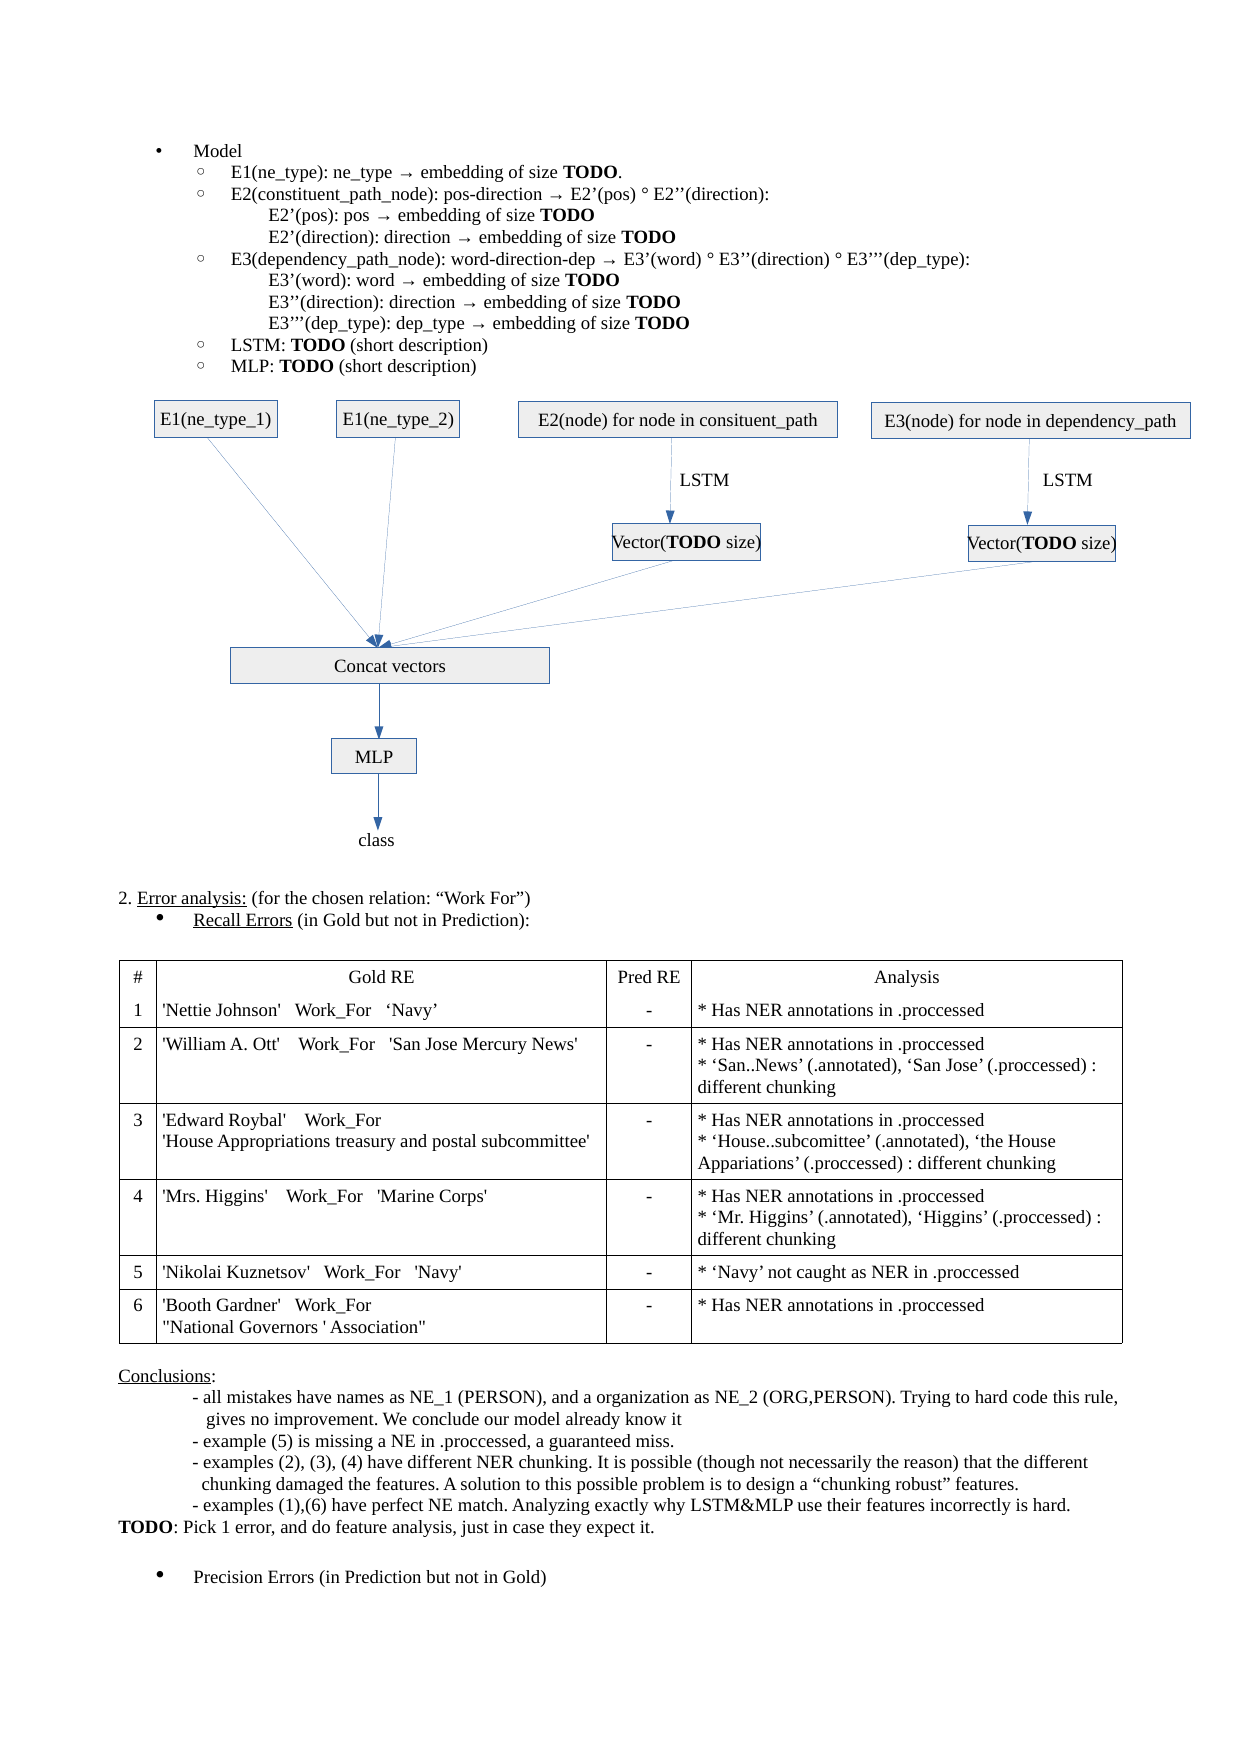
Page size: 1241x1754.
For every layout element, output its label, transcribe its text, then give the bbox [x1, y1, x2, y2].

table_cell * Has NER annotations in .proccessed * ‘San..News’ (.annotated), ‘San Jose’ (.proccessed) : different chunking [692, 1028, 1122, 1103]
text - all mistakes have names as NE_1 (PERSON), and a organization as NE_2 (ORG,PERSON). Trying to hard code this rule, gives no improvement. We conclude our model already know it [118, 1386, 1122, 1429]
text - examples (2), (3), (4) have different NER chunking. It is possible (though not necessarily the reason) that the different chunking damaged the features. A solution to this possible problem is to design a “chunking robust” features. [118, 1451, 1122, 1494]
list E3(dependency_path_node): word-direction-dep → E3’(word) ° E3’’(direction) ° E3’’’(dep_type): [193, 247, 1122, 269]
list E3’’’(dep_type): dep_type → embedding of size TODO [231, 312, 1122, 334]
text Conclusions: [118, 1365, 1122, 1386]
table_cell 'Booth Gardner' Work_For "National Governors ' Association" [157, 1290, 606, 1343]
list Precision Errors (in Prediction but not in Gold) [156, 1566, 1122, 1589]
table_header # [120, 961, 156, 993]
table_cell 5 [120, 1256, 156, 1288]
table_cell 'Edward Roybal' Work_For 'House Appropriations treasury and postal subcommittee' [157, 1104, 606, 1179]
list E3’’(direction): direction → embedding of size TODO [231, 291, 1122, 312]
table_cell 'Nettie Johnson' Work_For ‘Navy’ [157, 994, 606, 1027]
table_cell - [607, 1104, 691, 1179]
text TODO: Pick 1 error, and do feature analysis, just in case they expect it. [118, 1516, 1122, 1537]
table_cell - [607, 1256, 691, 1288]
table_cell * Has NER annotations in .proccessed [692, 1290, 1122, 1343]
table_cell - [607, 1180, 691, 1255]
table_cell * Has NER annotations in .proccessed * ‘Mr. Higgins’ (.annotated), ‘Higgins’ (.proccessed) : different chunking [692, 1180, 1122, 1255]
table_cell 2 [120, 1028, 156, 1103]
table_cell 'Nikolai Kuznetsov' Work_For 'Navy' [157, 1256, 606, 1288]
table_cell 'Mrs. Higgins' Work_For 'Marine Corps' [157, 1180, 606, 1255]
list LSTM: TODO (short description) [193, 334, 1122, 355]
table_cell - [607, 994, 691, 1027]
table_cell 'William A. Ott' Work_For 'San Jose Mercury News' [157, 1028, 606, 1103]
list Model [156, 140, 1122, 161]
table_cell * ‘Navy’ not caught as NER in .proccessed [692, 1256, 1122, 1288]
list E2’(pos): pos → embedding of size TODO [231, 204, 1122, 226]
list E2’(direction): direction → embedding of size TODO [231, 226, 1122, 247]
list E1(ne_type): ne_type → embedding of size TODO. [193, 161, 1122, 183]
table_cell 3 [120, 1104, 156, 1179]
text - examples (1),(6) have perfect NE match. Analyzing exactly why LSTM&MLP use their features incorrectly is hard. [118, 1494, 1122, 1516]
text 2. Error analysis: (for the chosen relation: “Work For”) [118, 887, 1122, 909]
table_cell - [607, 1290, 691, 1343]
table_cell 6 [120, 1290, 156, 1343]
list Recall Errors (in Gold but not in Prediction): [156, 909, 1122, 932]
table_cell - [607, 1028, 691, 1103]
list E2(constituent_path_node): pos-direction → E2’(pos) ° E2’’(direction): [193, 183, 1122, 204]
text - example (5) is missing a NE in .proccessed, a guaranteed miss. [118, 1429, 1122, 1451]
table_cell * Has NER annotations in .proccessed [692, 994, 1122, 1027]
table_cell 4 [120, 1180, 156, 1255]
table_cell * Has NER annotations in .proccessed * ‘House..subcomittee’ (.annotated), ‘the House Appariations’ (.proccessed) : different chunking [692, 1104, 1122, 1179]
table_header Analysis [692, 961, 1122, 993]
table_header Gold RE [157, 961, 606, 993]
list E3’(word): word → embedding of size TODO [231, 269, 1122, 291]
list MLP: TODO (short description) [193, 355, 1122, 377]
table_header Pred RE [607, 961, 691, 993]
table_cell 1 [120, 994, 156, 1027]
